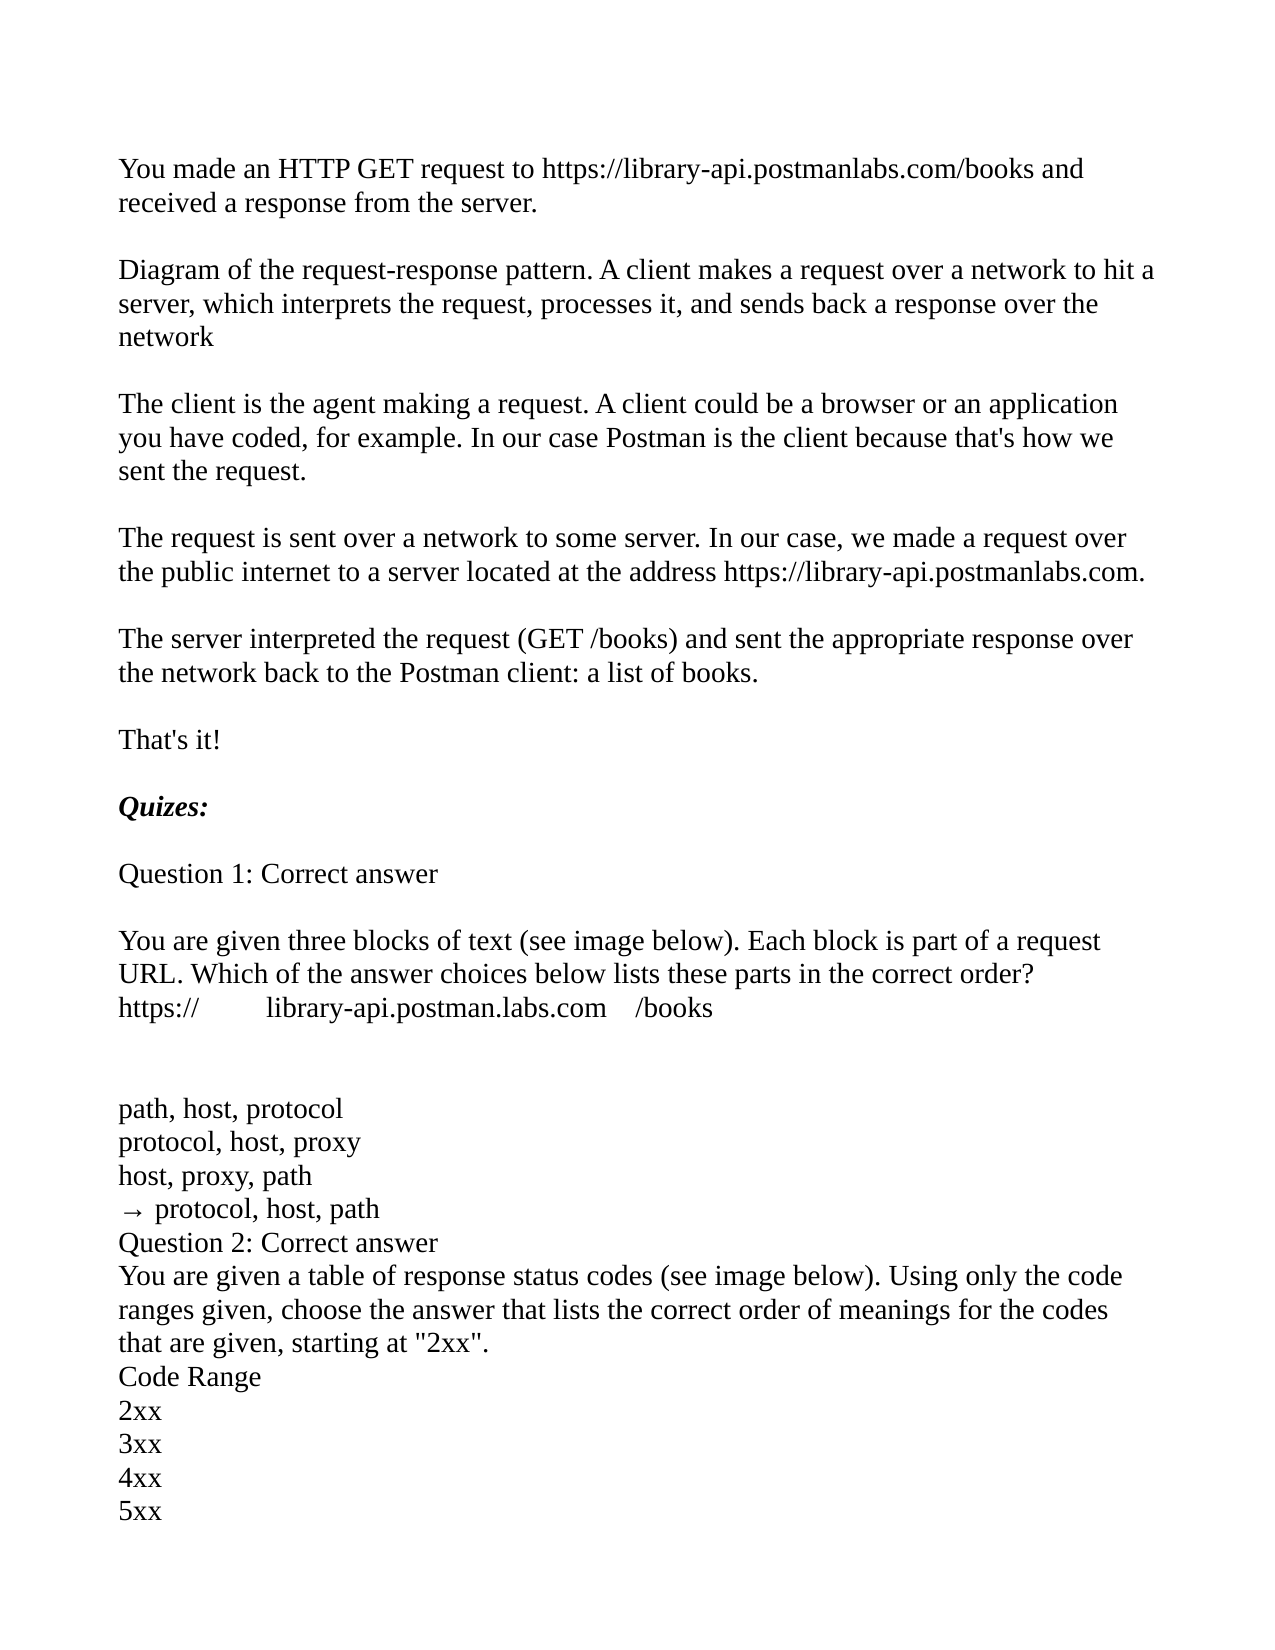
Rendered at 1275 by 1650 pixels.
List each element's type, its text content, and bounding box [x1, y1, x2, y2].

text 2xx [118, 1393, 1157, 1426]
text path, host, protocol [118, 1091, 1157, 1124]
text Question 2: Correct answer [118, 1225, 1157, 1258]
text Question 1: Correct answer [118, 856, 1157, 889]
text You are given three blocks of text (see image below). Each block is part of a request URL. Which of the answer choices below lists these parts in the correct order? [118, 923, 1157, 990]
text You are given a table of response status codes (see image below). Using only the code ranges given, choose the answer that lists the correct order of meanings for the codes that are given, starting at "2xx". [118, 1258, 1157, 1359]
text protocol, host, proxy [118, 1124, 1157, 1158]
text You made an HTTP GET request to https://library-api.postmanlabs.com/books and received a response from the server. [118, 152, 1157, 219]
text → protocol, host, path [118, 1191, 1157, 1225]
text The client is the agent making a request. A client could be a browser or an application you have coded, for example. In our case Postman is the client because that's how we sent the request. [118, 386, 1157, 487]
text 4xx [118, 1460, 1157, 1493]
text Code Range [118, 1359, 1157, 1393]
text 3xx [118, 1426, 1157, 1460]
text https:// library-api.postman.labs.com /books [118, 990, 1157, 1024]
text 5xx [118, 1493, 1157, 1527]
text Diagram of the request-response pattern. A client makes a request over a network to hit a server, which interprets the request, processes it, and sends back a response over the network [118, 252, 1157, 353]
text The server interpreted the request (GET /books) and sent the appropriate response over the network back to the Postman client: a list of books. [118, 621, 1157, 688]
text The request is sent over a network to some server. In our case, we made a request over the public internet to a server located at the address https://library-api.postmanlabs.com. [118, 521, 1157, 588]
text That's it! [118, 722, 1157, 755]
text Quizes: [118, 789, 1157, 822]
text host, proxy, path [118, 1158, 1157, 1191]
